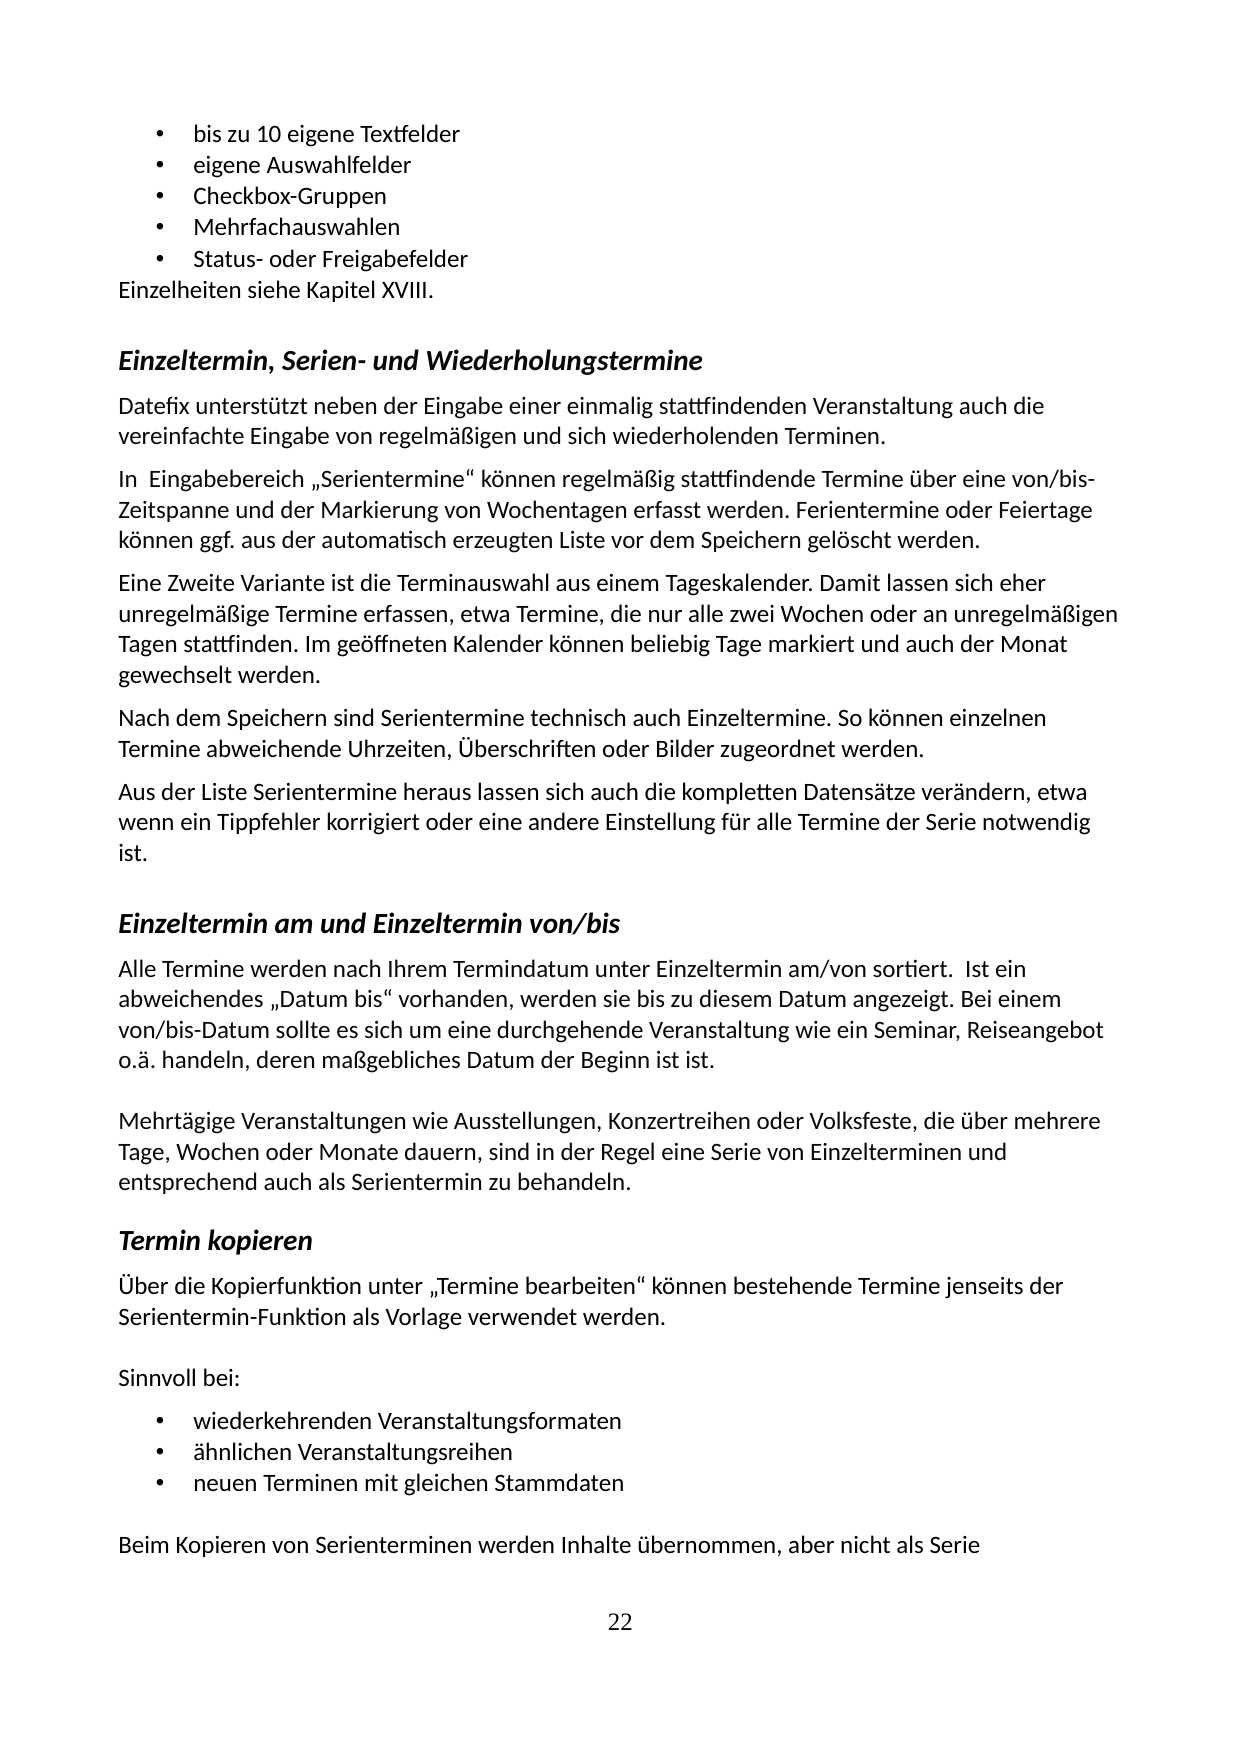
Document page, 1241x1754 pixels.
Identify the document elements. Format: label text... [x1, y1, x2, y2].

list neuen Terminen mit gleichen Stammdaten [156, 1467, 1122, 1528]
list Checkbox-Gruppen [156, 180, 1122, 211]
subtitle Termin kopieren [118, 1222, 1122, 1258]
subtitle Einzeltermin, Serien- und Wiederholungstermine [118, 342, 1122, 377]
text Alle Termine werden nach Ihrem Termindatum unter Einzeltermin am/von sortiert. Ist ein abweichendes „Datum bis“ vorhanden, werden sie bis zu diesem Datum angezeigt. Bei einem von/bis-Datum sollte es sich um eine durchgehende Veranstaltung wie ein Seminar, Reiseangebot o.ä. handeln, deren maßgebliches Datum der Beginn ist ist. Mehrtägige Veranstaltungen wie Ausstellungen, Konzertreihen oder Volksfeste, die über mehrere Tage, Wochen oder Monate dauern, sind in der Regel eine Serie von Einzelterminen und entsprechend auch als Serientermin zu behandeln. [118, 953, 1122, 1197]
list Status- oder Freigabefelder [156, 243, 1122, 273]
text Datefix unterstützt neben der Eingabe einer einmalig stattfindenden Veranstaltung auch die vereinfachte Eingabe von regelmäßigen und sich wiederholenden Terminen. [118, 390, 1122, 451]
text Aus der Liste Serientermine heraus lassen sich auch die kompletten Datensätze verändern, etwa wenn ein Tippfehler korrigiert oder eine andere Einstellung für alle Termine der Serie notwendig ist. [118, 776, 1122, 867]
text Eine Zweite Variante ist die Terminauswahl aus einem Tageskalender. Damit lassen sich eher unregelmäßige Termine erfassen, etwa Termine, die nur alle zwei Wochen oder an unregelmäßigen Tagen stattfinden. Im geöffneten Kalender können beliebig Tage markiert und auch der Monat gewechselt werden. [118, 568, 1122, 690]
list ähnlichen Veranstaltungsreihen [156, 1436, 1122, 1466]
list Mehrfachauswahlen [156, 212, 1122, 242]
text Nach dem Speichern sind Serientermine technisch auch Einzeltermine. So können einzelnen Termine abweichende Uhrzeiten, Überschriften oder Bilder zugeordnet werden. [118, 702, 1122, 763]
text Einzelheiten siehe Kapitel XVIII. [118, 274, 1122, 304]
text In Eingabebereich „Serientermine“ können regelmäßig stattfindende Termine über eine von/bis-Zeitspanne und der Markierung von Wochentagen erfasst werden. Ferientermine oder Feiertage können ggf. aus der automatisch erzeugten Liste vor dem Speichern gelöscht werden. [118, 463, 1122, 555]
text Über die Kopierfunktion unter „Termine bearbeiten“ können bestehende Termine jenseits der Serientermin-Funktion als Vorlage verwendet werden. Sinnvoll bei: [118, 1270, 1122, 1392]
list wiederkehrenden Veranstaltungsformaten [156, 1405, 1122, 1435]
list eigene Auswahlfelder [156, 149, 1122, 180]
list bis zu 10 eigene Textfelder [156, 118, 1122, 149]
text Beim Kopieren von Serienterminen werden Inhalte übernommen, aber nicht als Serie [118, 1529, 1122, 1559]
subtitle Einzeltermin am und Einzeltermin von/bis [118, 905, 1122, 940]
